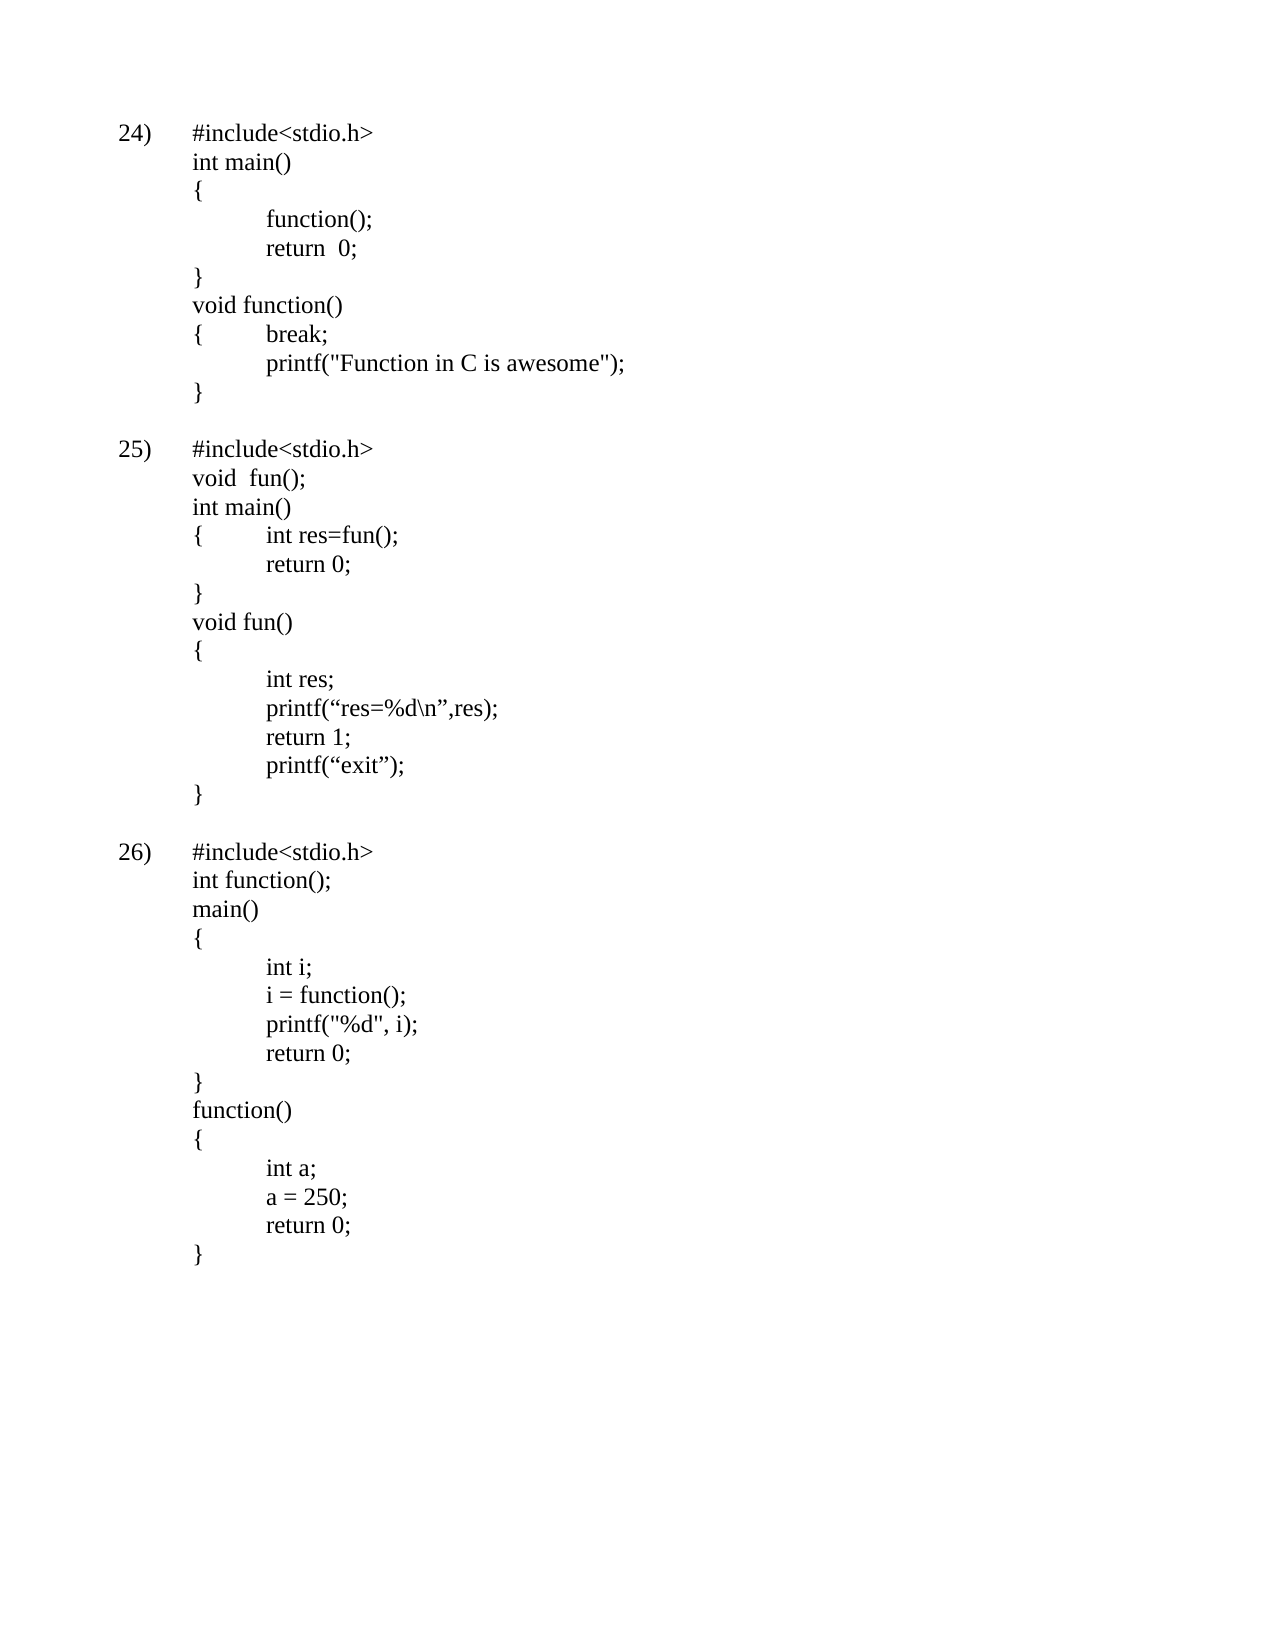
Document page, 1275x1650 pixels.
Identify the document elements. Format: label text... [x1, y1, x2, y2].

text { int res=fun(); [118, 521, 1157, 549]
text return 0; [118, 549, 1157, 578]
text printf("Function in C is awesome"); [118, 348, 1157, 377]
text int res; [118, 664, 1157, 693]
text void fun(); [118, 463, 1157, 492]
text { [118, 1124, 1157, 1153]
text 26) #include<stdio.h> [118, 837, 1157, 866]
text { break; [118, 319, 1157, 348]
text int main() [118, 492, 1157, 521]
text function(); [118, 204, 1157, 233]
text 24) #include<stdio.h> [118, 118, 1157, 147]
text printf("%d", i); [118, 1009, 1157, 1038]
text } [118, 262, 1157, 291]
text a = 250; [118, 1182, 1157, 1211]
text main() [118, 894, 1157, 923]
text void function() [118, 291, 1157, 319]
text i = function(); [118, 981, 1157, 1009]
text void fun() [118, 607, 1157, 636]
text } [118, 377, 1157, 406]
text 25) #include<stdio.h> [118, 434, 1157, 463]
text int i; [118, 952, 1157, 981]
text } [118, 1239, 1157, 1268]
text return 0; [118, 1038, 1157, 1067]
text } [118, 1067, 1157, 1096]
text printf(“res=%d\n”,res); [118, 693, 1157, 722]
text int a; [118, 1153, 1157, 1182]
text } [118, 578, 1157, 607]
text { [118, 923, 1157, 952]
text return 0; [118, 233, 1157, 262]
text int function(); [118, 866, 1157, 894]
text return 1; [118, 722, 1157, 751]
text int main() [118, 147, 1157, 176]
text { [118, 176, 1157, 204]
text return 0; [118, 1211, 1157, 1239]
text function() [118, 1096, 1157, 1124]
text } [118, 779, 1157, 808]
text printf(“exit”); [118, 751, 1157, 779]
text { [118, 636, 1157, 664]
